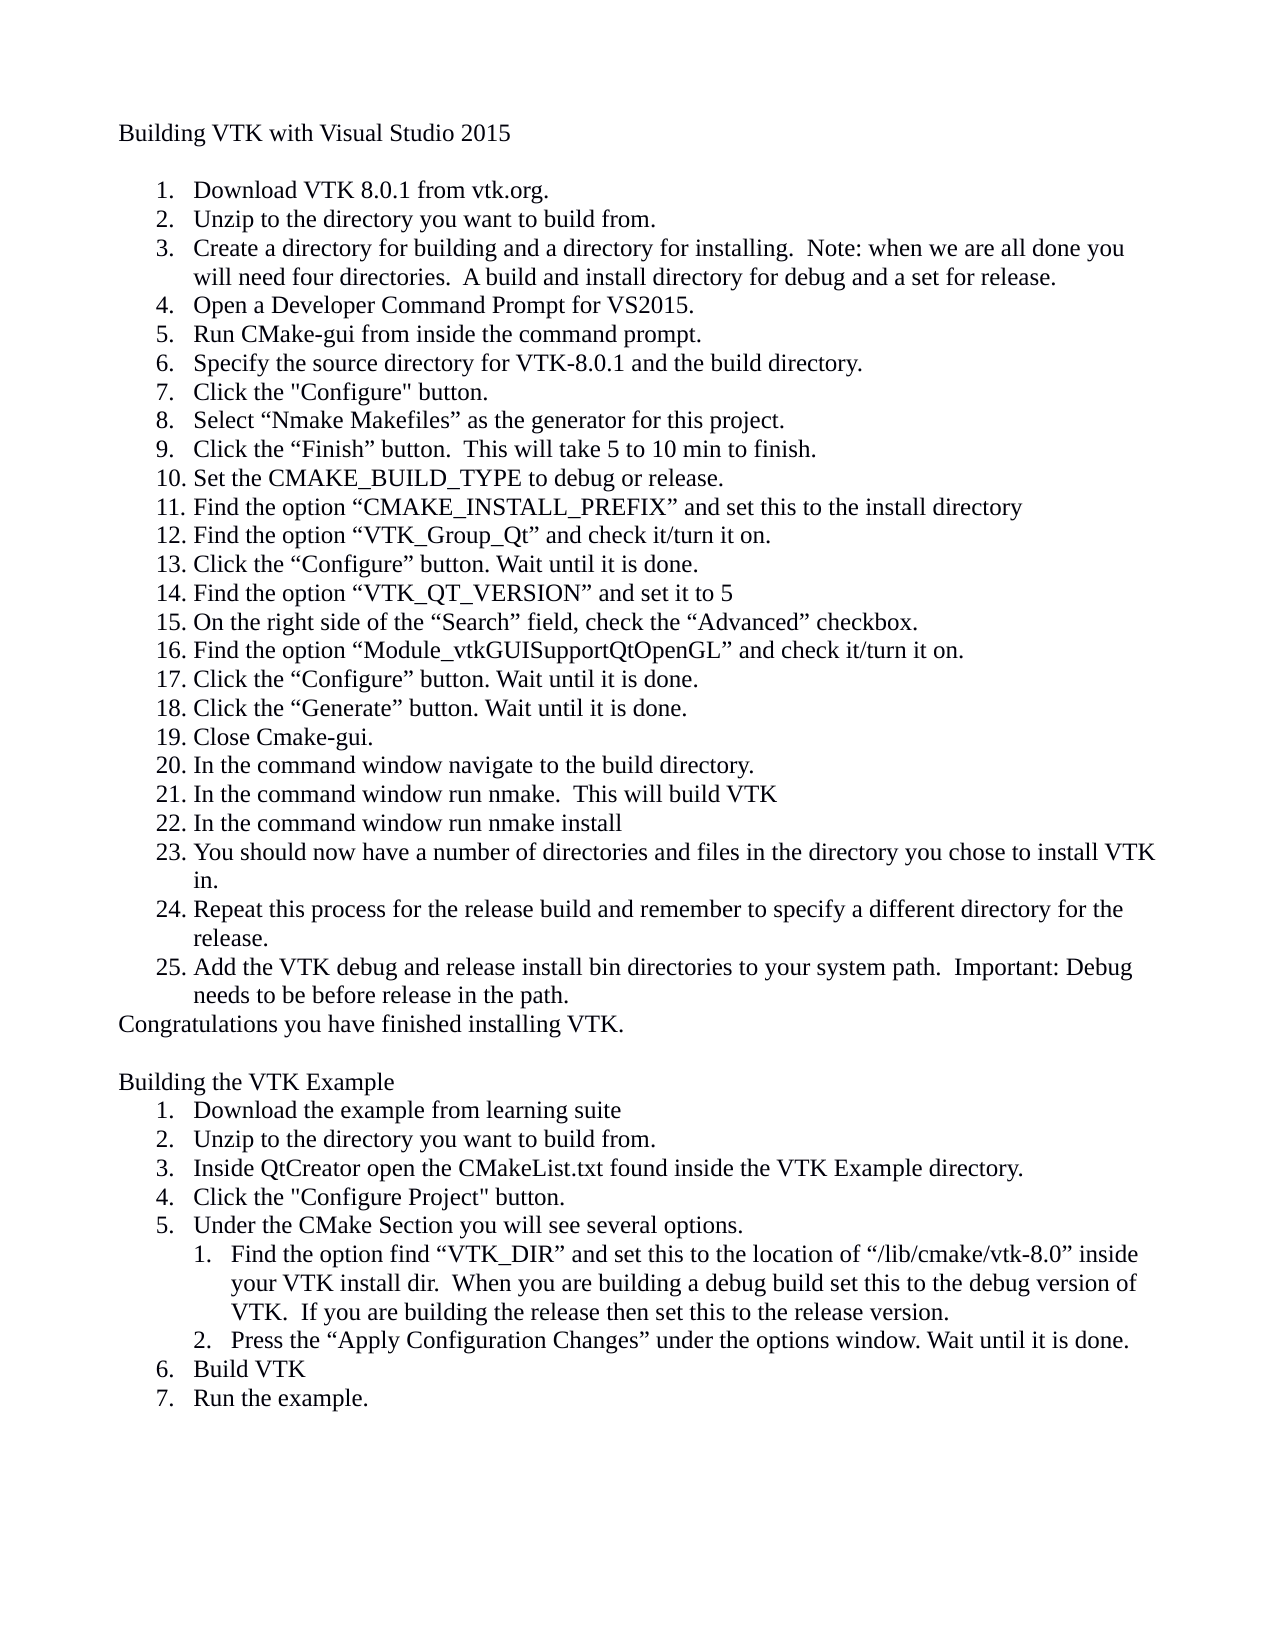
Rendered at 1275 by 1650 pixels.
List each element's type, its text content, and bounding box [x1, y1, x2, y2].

list Add the VTK debug and release install bin directories to your system path. Important: Debug needs to be before release in the path. [156, 952, 1157, 1009]
list Find the option find “VTK_DIR” and set this to the location of “/lib/cmake/vtk-8.0” inside your VTK install dir. When you are building a debug build set this to the debug version of VTK. If you are building the release then set this to the release version. [193, 1239, 1157, 1326]
list Inside QtCreator open the CMakeList.txt found inside the VTK Example directory. [156, 1153, 1157, 1182]
list Run the example. [156, 1383, 1157, 1412]
list Open a Developer Command Prompt for VS2015. [156, 291, 1157, 319]
list Repeat this process for the release build and remember to specify a different directory for the release. [156, 894, 1157, 952]
list Under the CMake Section you will see several options. [156, 1211, 1157, 1239]
list Click the “Finish” button. This will take 5 to 10 min to finish. [156, 434, 1157, 463]
text Building the VTK Example [118, 1067, 1157, 1096]
list Click the "Configure" button. [156, 377, 1157, 406]
list In the command window navigate to the build directory. [156, 751, 1157, 779]
list Press the “Apply Configuration Changes” under the options window. Wait until it is done. [193, 1326, 1157, 1354]
list Run CMake-gui from inside the command prompt. [156, 319, 1157, 348]
list Unzip to the directory you want to build from. [156, 1124, 1157, 1153]
list Download VTK 8.0.1 from vtk.org. [156, 176, 1157, 204]
list Select “Nmake Makefiles” as the generator for this project. [156, 406, 1157, 434]
list Close Cmake-gui. [156, 722, 1157, 751]
list Download the example from learning suite [156, 1096, 1157, 1124]
list Find the option “CMAKE_INSTALL_PREFIX” and set this to the install directory [156, 492, 1157, 521]
text Congratulations you have finished installing VTK. [118, 1009, 1157, 1038]
list Create a directory for building and a directory for installing. Note: when we are all done you will need four directories. A build and install directory for debug and a set for release. [156, 233, 1157, 291]
list Unzip to the directory you want to build from. [156, 204, 1157, 233]
list Click the "Configure Project" button. [156, 1182, 1157, 1211]
list Click the “Generate” button. Wait until it is done. [156, 693, 1157, 722]
list Specify the source directory for VTK-8.0.1 and the build directory. [156, 348, 1157, 377]
list Find the option “VTK_QT_VERSION” and set it to 5 [156, 578, 1157, 607]
list In the command window run nmake. This will build VTK [156, 779, 1157, 808]
list Build VTK [156, 1354, 1157, 1383]
text Building VTK with Visual Studio 2015 [118, 118, 1157, 147]
list Click the “Configure” button. Wait until it is done. [156, 664, 1157, 693]
list Click the “Configure” button. Wait until it is done. [156, 549, 1157, 578]
list You should now have a number of directories and files in the directory you chose to install VTK in. [156, 837, 1157, 894]
list On the right side of the “Search” field, check the “Advanced” checkbox. [156, 607, 1157, 636]
list Find the option “Module_vtkGUISupportQtOpenGL” and check it/turn it on. [156, 636, 1157, 664]
list Set the CMAKE_BUILD_TYPE to debug or release. [156, 463, 1157, 492]
list In the command window run nmake install [156, 808, 1157, 837]
list Find the option “VTK_Group_Qt” and check it/turn it on. [156, 521, 1157, 549]
